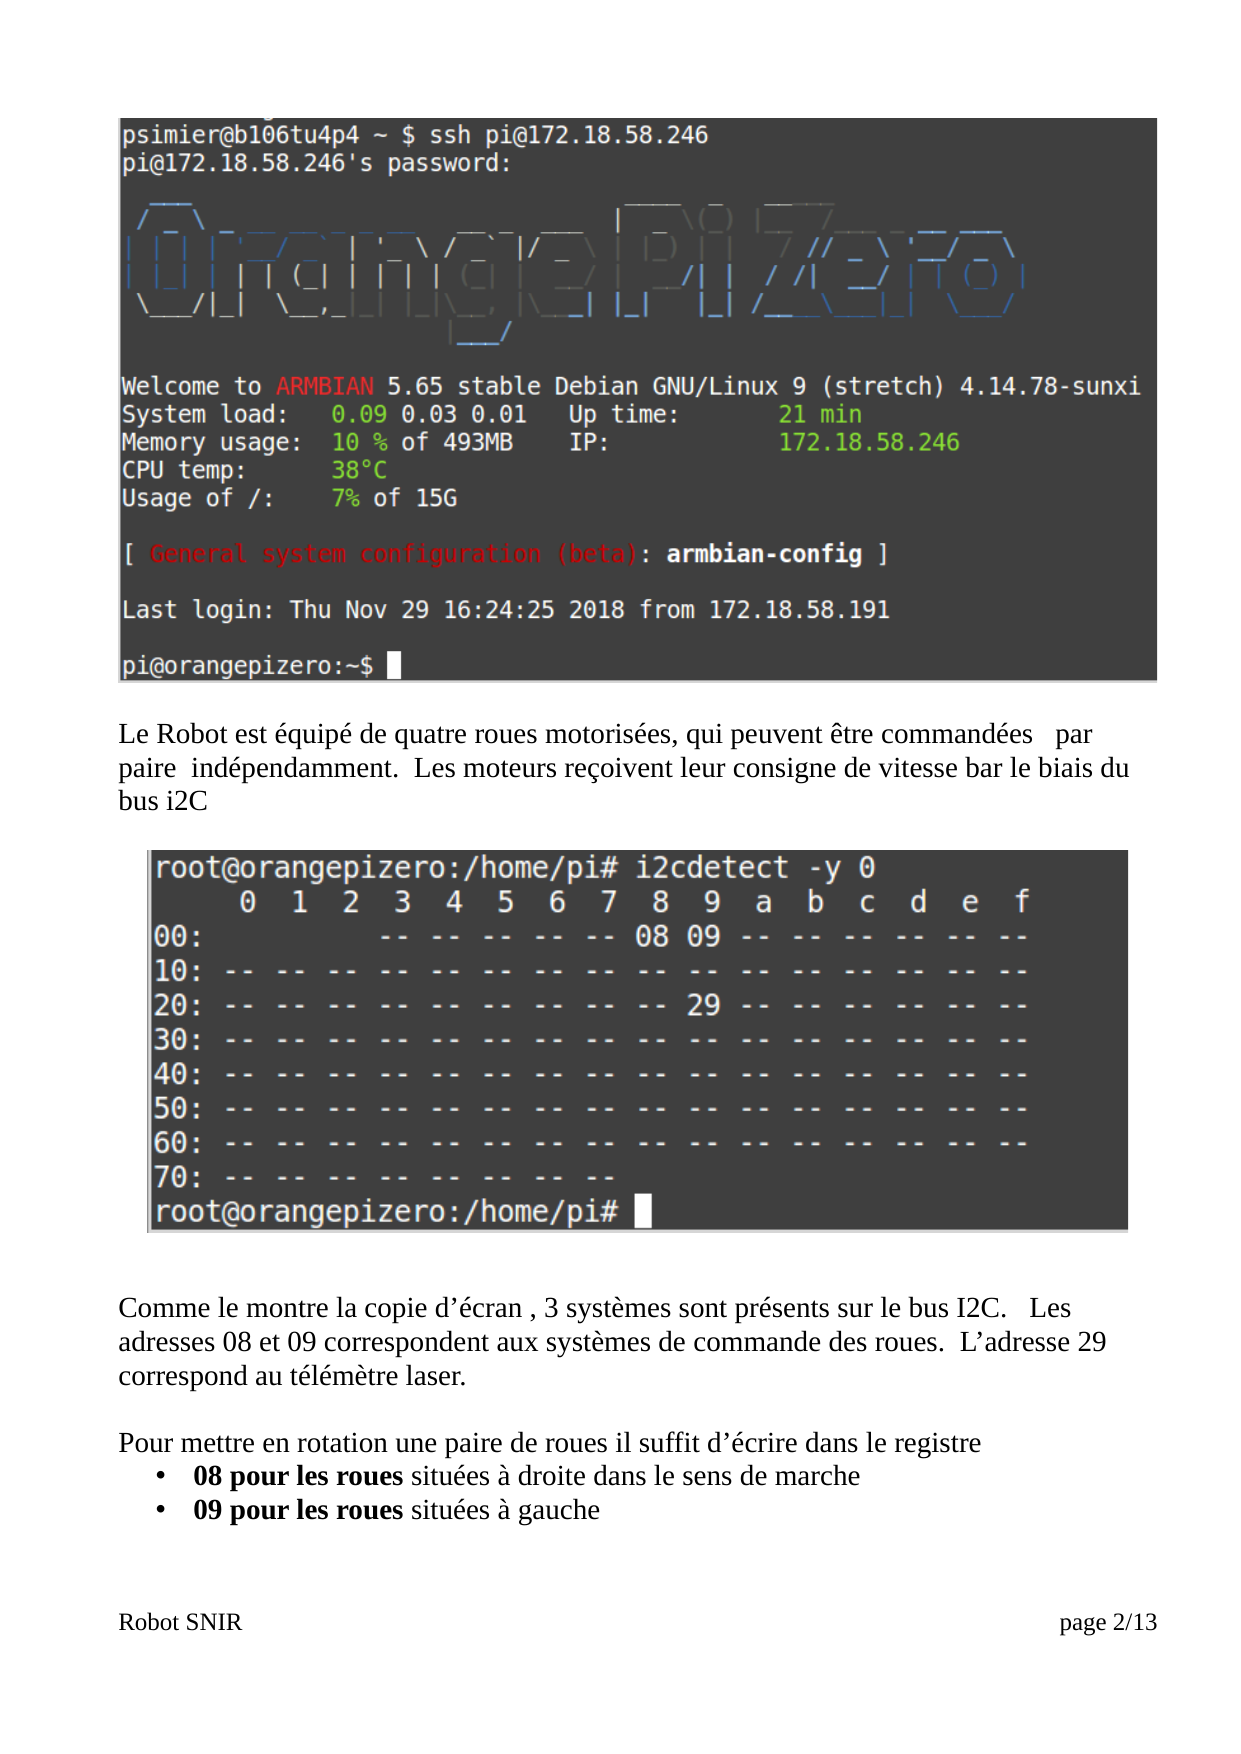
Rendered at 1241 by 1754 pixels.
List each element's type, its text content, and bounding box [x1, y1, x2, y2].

picture [118, 118, 1158, 683]
list 08 pour les roues situées à droite dans le sens de marche [156, 1458, 1157, 1492]
text Pour mettre en rotation une paire de roues il suffit d’écrire dans le registre [118, 1425, 1157, 1458]
picture [147, 850, 1129, 1233]
text Comme le montre la copie d’écran , 3 systèmes sont présents sur le bus I2C. Les adresses 08 et 09 correspondent aux systèmes de commande des roues. L’adresse 29 correspond au télémètre laser. [118, 1291, 1157, 1391]
text Le Robot est équipé de quatre roues motorisées, qui peuvent être commandées par paire indépendamment. Les moteurs reçoivent leur consigne de vitesse bar le biais du bus i2C [118, 716, 1157, 817]
list 09 pour les roues situées à gauche [156, 1492, 1157, 1526]
